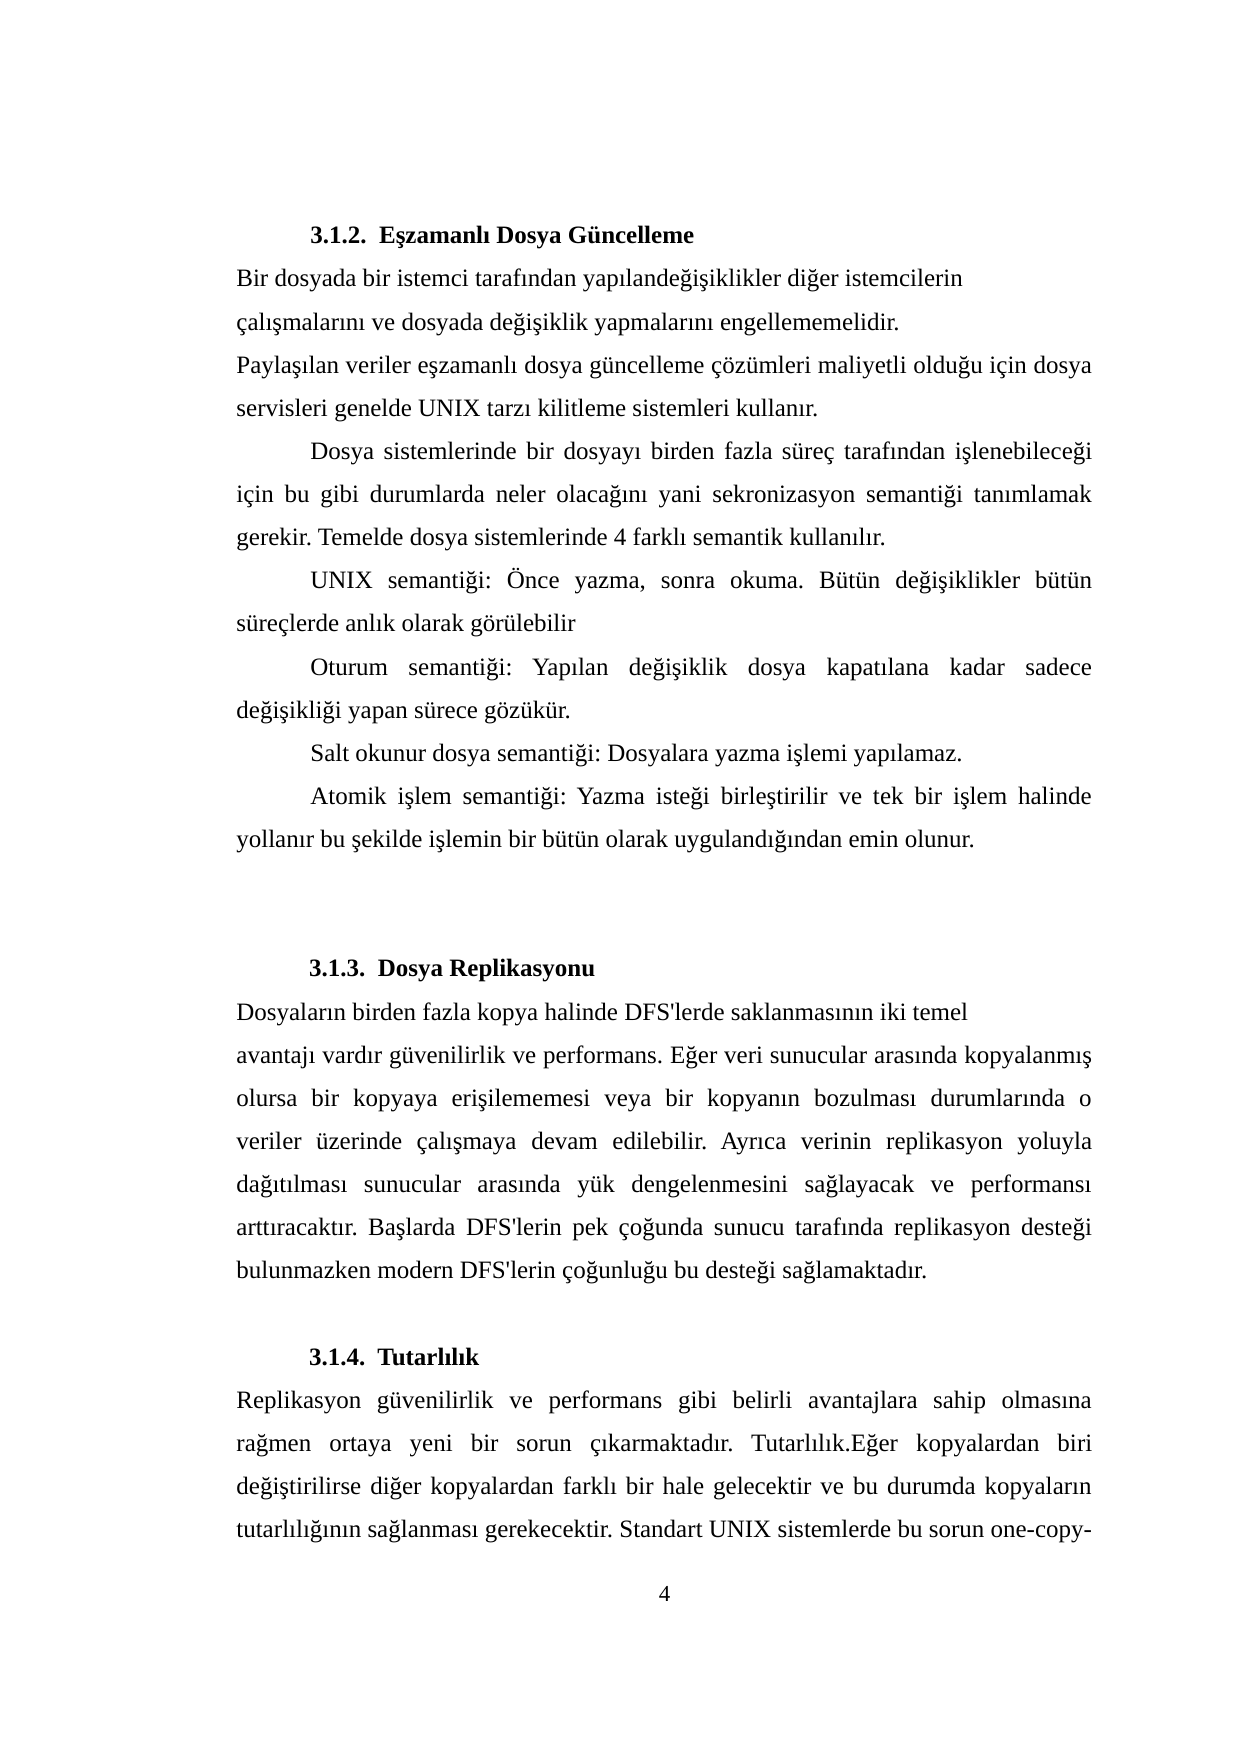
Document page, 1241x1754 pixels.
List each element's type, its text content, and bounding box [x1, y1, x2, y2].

text Paylaşılan veriler eşzamanlı dosya güncelleme çözümleri maliyetli olduğu için dosya servisleri genelde UNIX tarzı kilitleme sistemleri kullanır. [236, 350, 1093, 422]
text Dosya sistemlerinde bir dosyayı birden fazla süreç tarafından işlenebileceği için bu gibi durumlarda neler olacağını yani sekronizasyon semantiği tanımlamak gerekir. Temelde dosya sistemlerinde 4 farklı semantik kullanılır. [236, 436, 1093, 551]
text avantajı vardır güvenilirlik ve performans. Eğer veri sunucular arasında kopyalanmış olursa bir kopyaya erişilememesi veya bir kopyanın bozulması durumlarında o veriler üzerinde çalışmaya devam edilebilir. Ayrıca verinin replikasyon yoluyla dağıtılması sunucular arasında yük dengelenmesini sağlayacak ve performansı arttıracaktır. Başlarda DFS'lerin pek çoğunda sunucu tarafında replikasyon desteği bulunmazken modern DFS'lerin çoğunluğu bu desteği sağlamaktadır. [236, 1040, 1093, 1284]
text UNIX semantiği: Önce yazma, sonra okuma. Bütün değişiklikler bütün süreçlerde anlık olarak görülebilir [236, 565, 1093, 637]
text Dosyaların birden fazla kopya halinde DFS'lerde saklanmasının iki temel [236, 997, 1093, 1025]
text Oturum semantiği: Yapılan değişiklik dosya kapatılana kadar sadece değişikliği yapan sürece gözükür. [236, 652, 1093, 723]
text Atomik işlem semantiği: Yazma isteği birleştirilir ve tek bir işlem halinde yollanır bu şekilde işlemin bir bütün olarak uygulandığından emin olunur. [236, 781, 1093, 853]
subtitle Dosya Replikasyonu [309, 953, 1093, 982]
text Replikasyon güvenilirlik ve performans gibi belirli avantajlara sahip olmasına rağmen ortaya yeni bir sorun çıkarmaktadır. Tutarlılık.Eğer kopyalardan biri değiştirilirse diğer kopyalardan farklı bir hale gelecektir ve bu durumda kopyaların tutarlılığının sağlanması gerekecektir. Standart UNIX sistemlerde bu sorun one-copy- [236, 1385, 1093, 1543]
subtitle Eşzamanlı Dosya Güncelleme [310, 220, 1093, 249]
subtitle Tutarlılık [309, 1342, 1093, 1370]
text Bir dosyada bir istemci tarafından yapılandeğişiklikler diğer istemcilerin çalışmalarını ve dosyada değişiklik yapmalarını engellememelidir. [236, 263, 1093, 335]
text Salt okunur dosya semantiği: Dosyalara yazma işlemi yapılamaz. [236, 738, 1093, 767]
